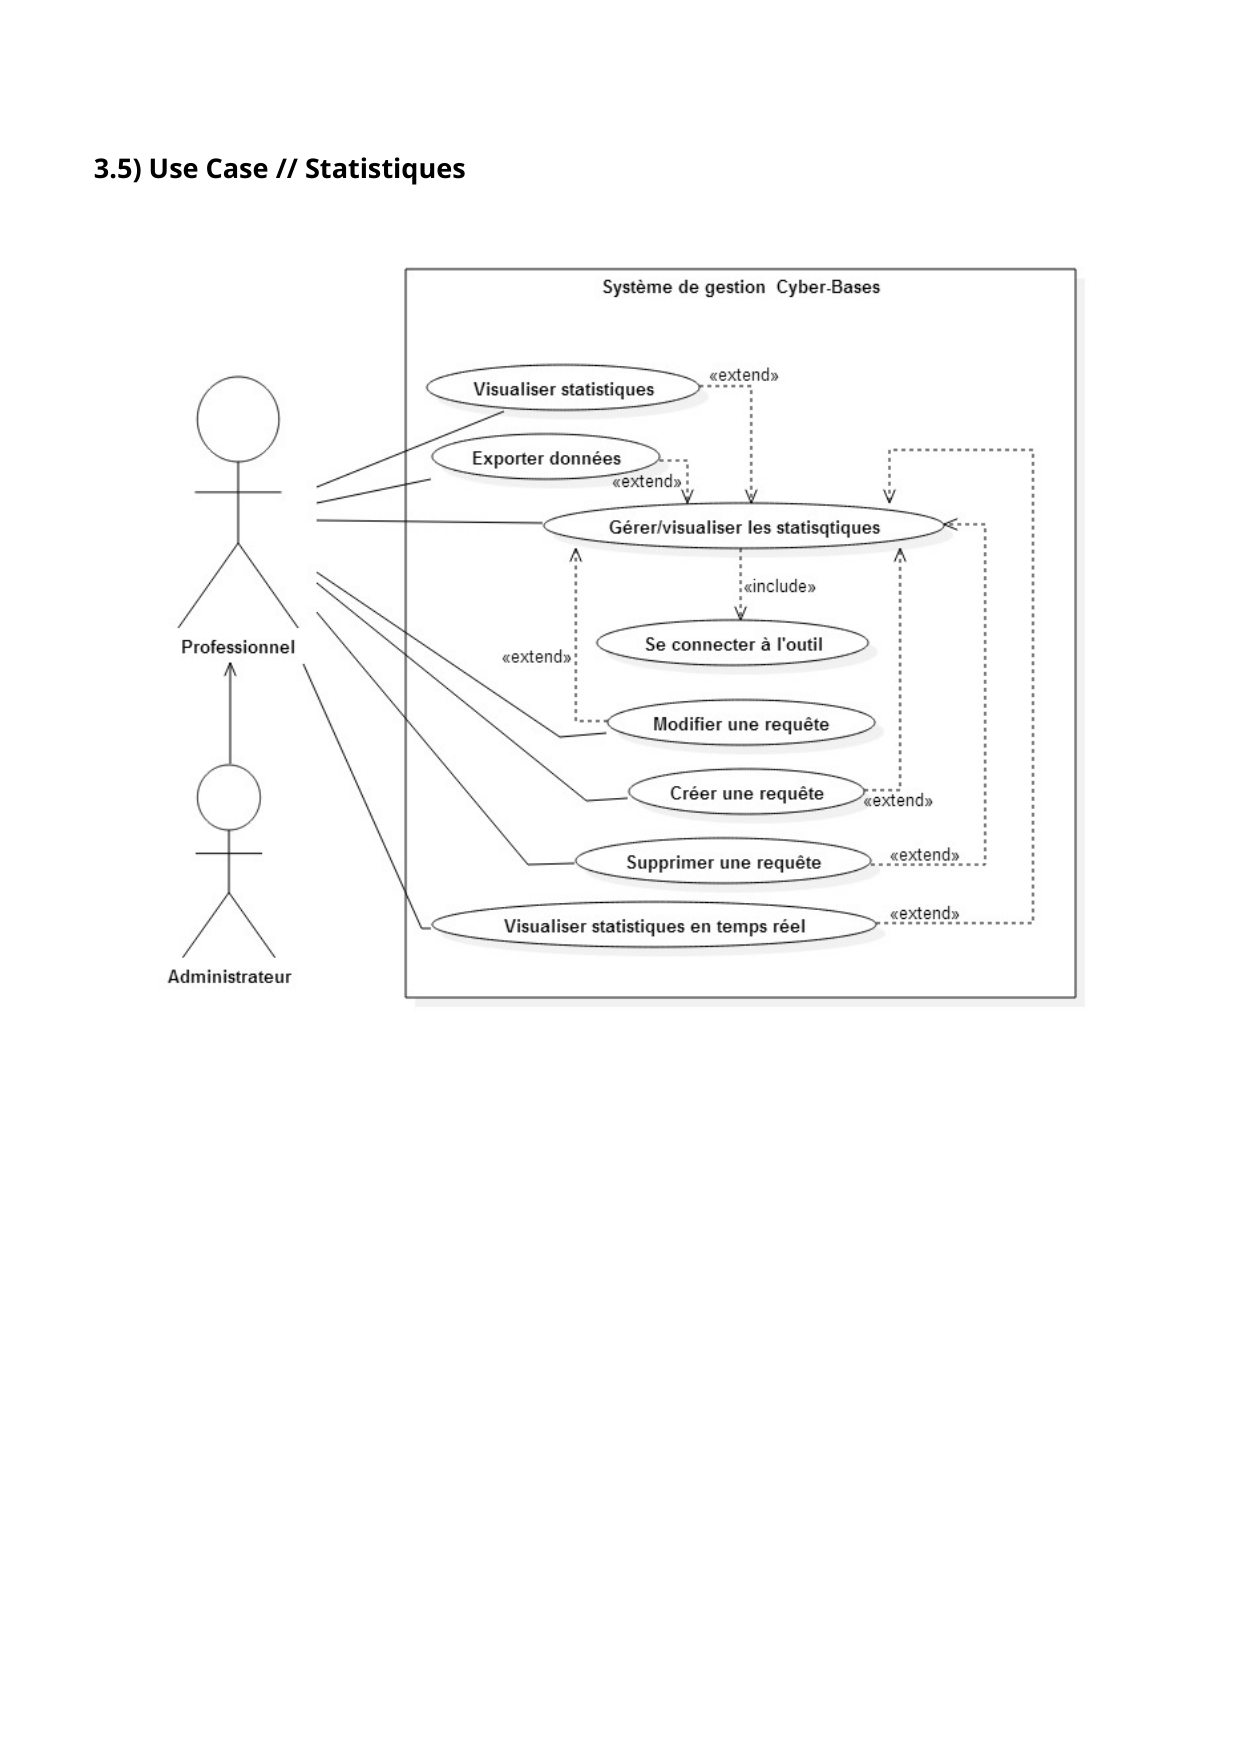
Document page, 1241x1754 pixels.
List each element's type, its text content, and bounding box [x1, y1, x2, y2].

picture [148, 256, 1089, 1011]
subtitle 3.5) Use Case // Statistiques [94, 150, 1143, 187]
